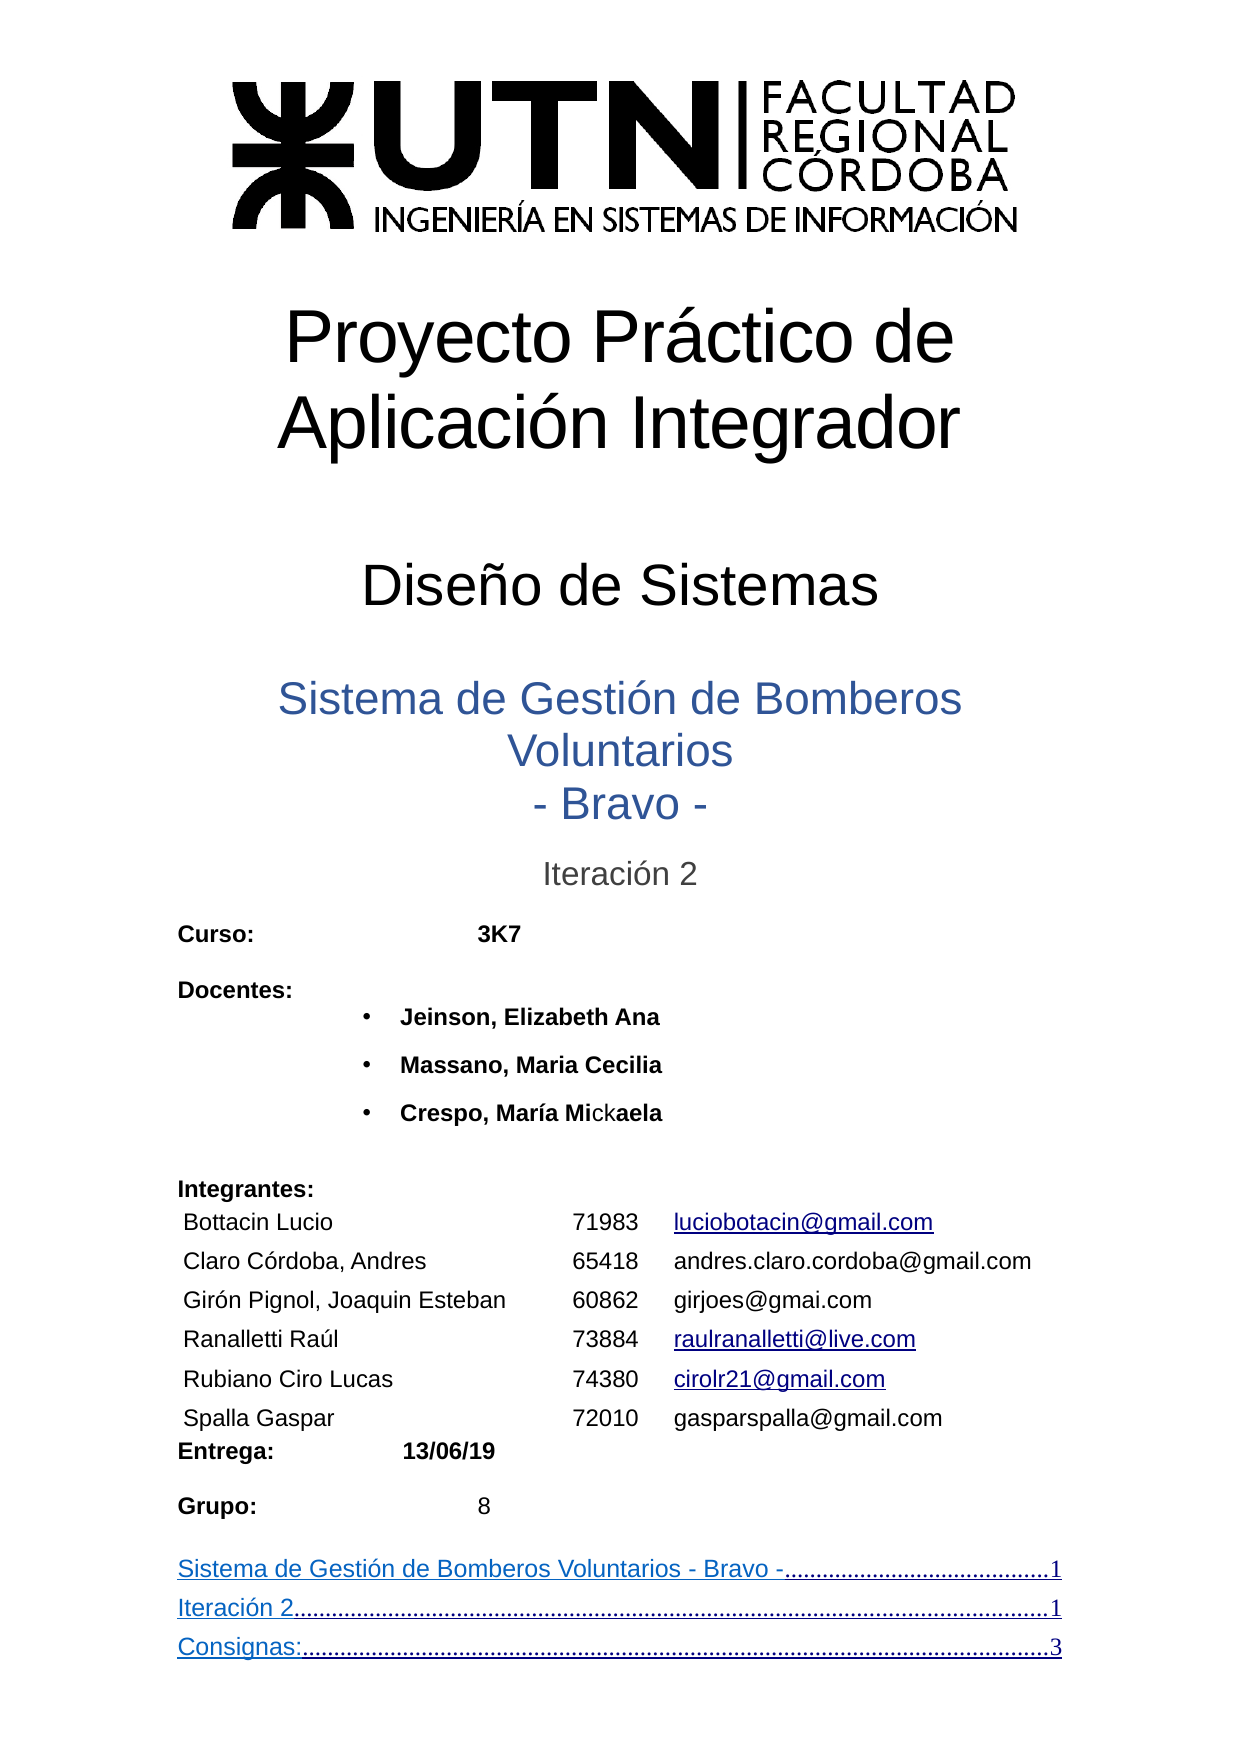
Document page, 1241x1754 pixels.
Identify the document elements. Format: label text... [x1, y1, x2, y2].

table_cell 65418 [566, 1242, 668, 1281]
table_cell Girón Pignol, Joaquin Esteban [177, 1281, 566, 1320]
text Integrantes: [177, 1175, 1063, 1202]
table_cell 72010 [566, 1398, 668, 1437]
text Entrega: 13/06/19 [177, 1437, 1063, 1464]
text Sistema de Gestión de Bomberos Voluntarios - Bravo - 1 [177, 1554, 1063, 1583]
text Docentes: [177, 976, 1063, 1003]
table_header luciobotacin@gmail.com [668, 1203, 1063, 1242]
subtitle Iteración 2 [177, 854, 1063, 893]
text Proyecto Práctico de Aplicación Integrador [177, 292, 1063, 464]
table_cell 60862 [566, 1281, 668, 1320]
table_cell girjoes@gmai.com [668, 1281, 1063, 1320]
table_cell Rubiano Ciro Lucas [177, 1359, 566, 1398]
subtitle Sistema de Gestión de Bomberos Voluntarios - Bravo - [177, 671, 1063, 829]
text Grupo: 8 [177, 1492, 1063, 1520]
table_cell Spalla Gaspar [177, 1398, 566, 1437]
table_cell raulranalletti@live.com [668, 1320, 1063, 1359]
list Massano, Maria Cecilia [362, 1051, 1063, 1079]
table_cell cirolr21@gmail.com [668, 1359, 1063, 1398]
text Iteración 2 1 [177, 1593, 1063, 1622]
text Curso: 3K7 [177, 920, 1063, 948]
table_cell 73884 [566, 1320, 668, 1359]
table_cell gasparspalla@gmail.com [668, 1398, 1063, 1437]
table_cell 74380 [566, 1359, 668, 1398]
text Consignas: 3 [177, 1632, 1063, 1661]
table_header 71983 [566, 1203, 668, 1242]
list Crespo, María Mickaela [362, 1099, 1063, 1127]
text Diseño de Sistemas [177, 550, 1063, 617]
table_cell Ranalletti Raúl [177, 1320, 566, 1359]
list Jeinson, Elizabeth Ana [362, 1003, 1063, 1031]
table_header Bottacin Lucio [177, 1203, 566, 1242]
table_cell andres.claro.cordoba@gmail.com [668, 1242, 1063, 1281]
table_cell Claro Córdoba, Andres [177, 1242, 566, 1281]
